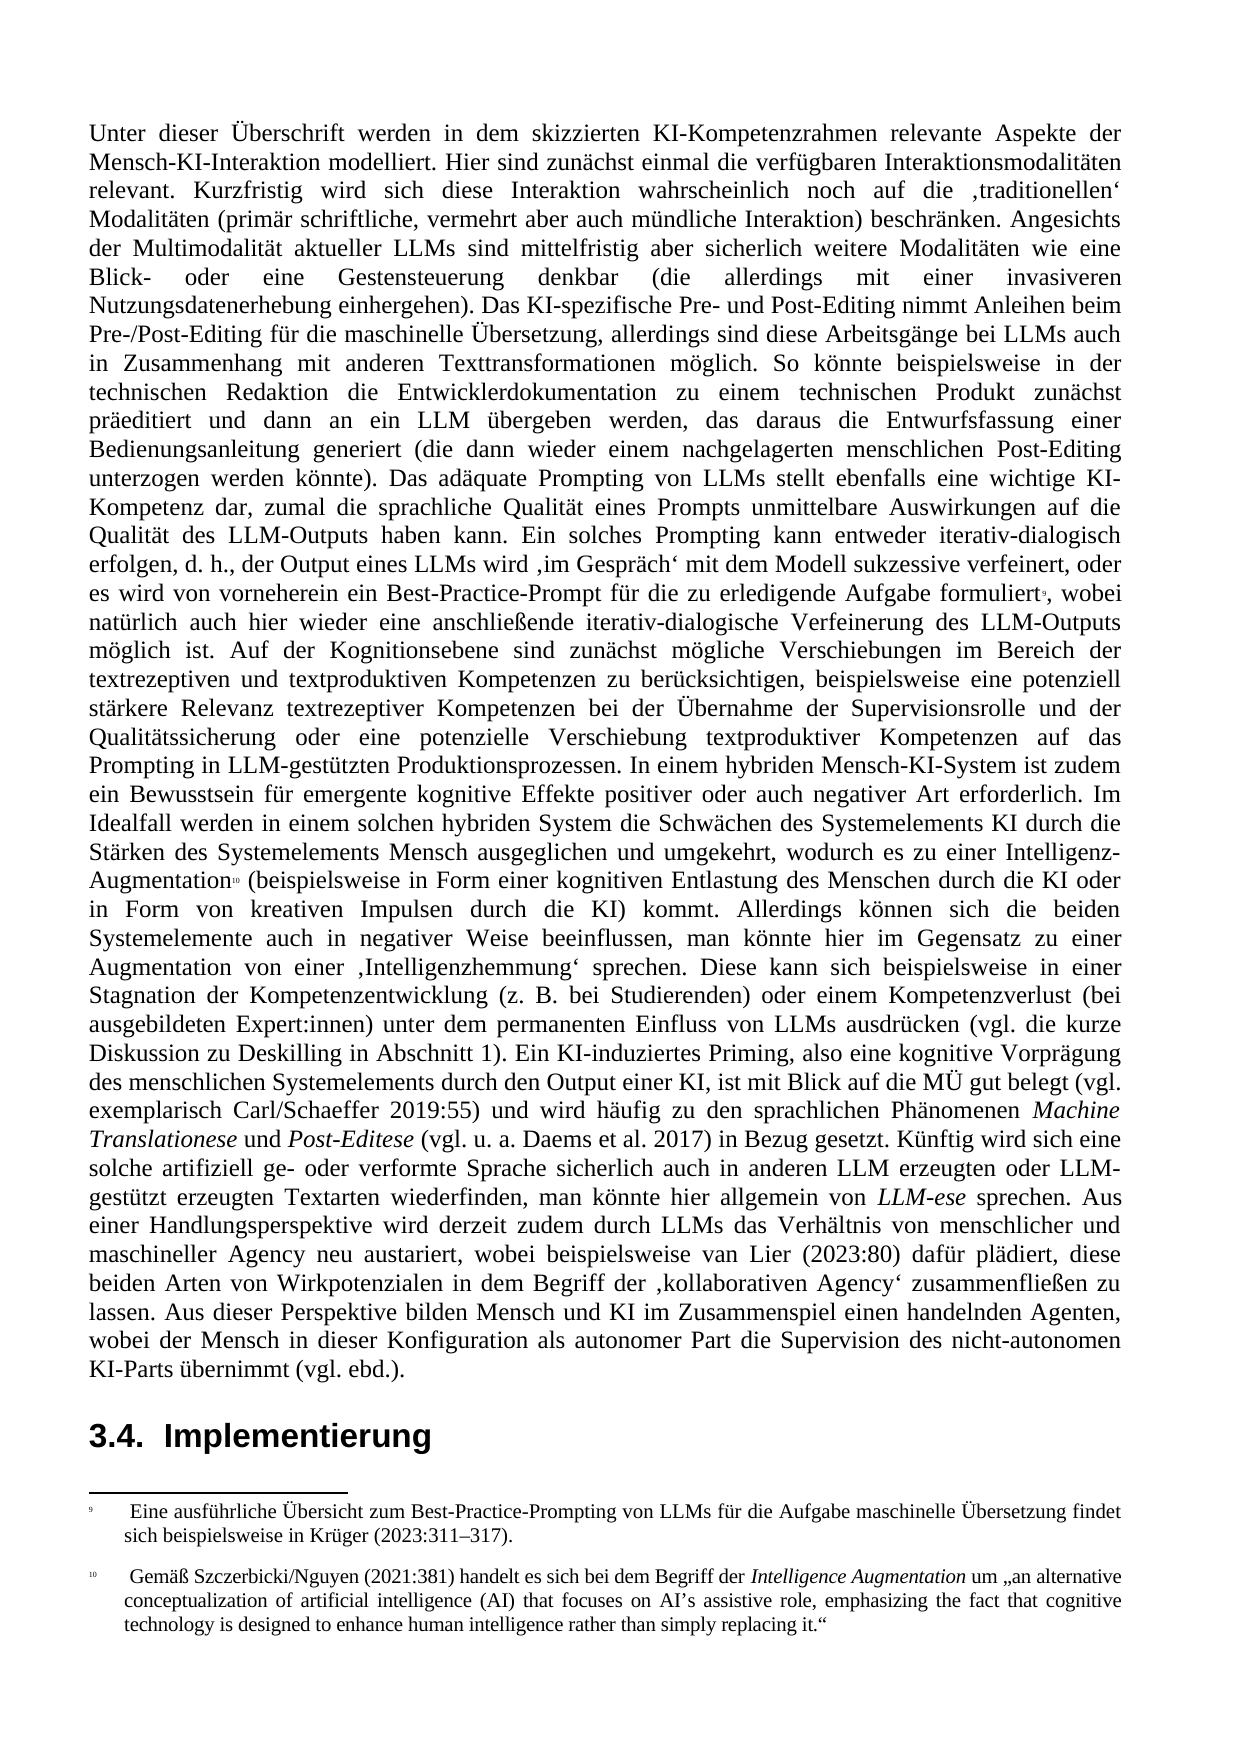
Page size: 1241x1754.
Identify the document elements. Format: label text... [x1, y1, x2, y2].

text Eine ausführliche Übersicht zum Best-Practice-Prompting von LLMs für die Aufgabe maschinelle Übersetzung findet sich beispielsweise in Krüger (2023:311–317). [89, 1499, 1122, 1547]
subtitle Implementierung [89, 1416, 1122, 1455]
text Unter dieser Überschrift werden in dem skizzierten KI-Kompetenzrahmen relevante Aspekte der Mensch-KI-Interaktion modelliert. Hier sind zunächst einmal die verfügbaren Interaktionsmodalitäten relevant. Kurzfristig wird sich diese Interaktion wahrscheinlich noch auf die ‚traditionellen‘ Modalitäten (primär schriftliche, vermehrt aber auch mündliche Interaktion) beschränken. Angesichts der Multimodalität aktueller LLMs sind mittelfristig aber sicherlich weitere Modalitäten wie eine Blick- oder eine Gestensteuerung denkbar (die allerdings mit einer invasiveren Nutzungsdatenerhebung einhergehen). Das KI-spezifische Pre- und Post-Editing nimmt Anleihen beim Pre-/Post-Editing für die maschinelle Übersetzung, allerdings sind diese Arbeitsgänge bei LLMs auch in Zusammenhang mit anderen Texttransformationen möglich. So könnte beispielsweise in der technischen Redaktion die Entwicklerdokumentation zu einem technischen Produkt zunächst präeditiert und dann an ein LLM übergeben werden, das daraus die Entwurfsfassung einer Bedienungsanleitung generiert (die dann wieder einem nachgelagerten menschlichen Post-Editing unterzogen werden könnte). Das adäquate Prompting von LLMs stellt ebenfalls eine wichtige KI-Kompetenz dar, zumal die sprachliche Qualität eines Prompts unmittelbare Auswirkungen auf die Qualität des LLM-Outputs haben kann. Ein solches Prompting kann entweder iterativ-dialogisch erfolgen, d. h., der Output eines LLMs wird ‚im Gespräch‘ mit dem Modell sukzessive verfeinert, oder es wird von vorneherein ein Best-Practice-Prompt für die zu erledigende Aufgabe formuliert, wobei natürlich auch hier wieder eine anschließende iterativ-dialogische Verfeinerung des LLM-Outputs möglich ist. Auf der Kognitionsebene sind zunächst mögliche Verschiebungen im Bereich der textrezeptiven und textproduktiven Kompetenzen zu berücksichtigen, beispielsweise eine potenziell stärkere Relevanz textrezeptiver Kompetenzen bei der Übernahme der Supervisionsrolle und der Qualitätssicherung oder eine potenzielle Verschiebung textproduktiver Kompetenzen auf das Prompting in LLM-gestützten Produktionsprozessen. In einem hybriden Mensch-KI-System ist zudem ein Bewusstsein für emergente kognitive Effekte positiver oder auch negativer Art erforderlich. Im Idealfall werden in einem solchen hybriden System die Schwächen des Systemelements KI durch die Stärken des Systemelements Mensch ausgeglichen und umgekehrt, wodurch es zu einer Intelligenz-Augmentation (beispielsweise in Form einer kognitiven Entlastung des Menschen durch die KI oder in Form von kreativen Impulsen durch die KI) kommt. Allerdings können sich die beiden Systemelemente auch in negativer Weise beeinflussen, man könnte hier im Gegensatz zu einer Augmentation von einer ‚Intelligenzhemmung‘ sprechen. Diese kann sich beispielsweise in einer Stagnation der Kompetenzentwicklung (z. B. bei Studierenden) oder einem Kompetenzverlust (bei ausgebildeten Expert:innen) unter dem permanenten Einfluss von LLMs ausdrücken (vgl. die kurze Diskussion zu Deskilling in Abschnitt 1). Ein KI-induziertes Priming, also eine kognitive Vorprägung des menschlichen Systemelements durch den Output einer KI, ist mit Blick auf die MÜ gut belegt (vgl. exemplarisch Carl/Schaeffer 2019:55) und wird häufig zu den sprachlichen Phänomenen Machine Translationese und Post-Editese (vgl. u. a. Daems et al. 2017) in Bezug gesetzt. Künftig wird sich eine solche artifiziell ge- oder verformte Sprache sicherlich auch in anderen LLM erzeugten oder LLM-gestützt erzeugten Textarten wiederfinden, man könnte hier allgemein von LLM-ese sprechen. Aus einer Handlungsperspektive wird derzeit zudem durch LLMs das Verhältnis von menschlicher und maschineller Agency neu austariert, wobei beispielsweise van Lier (2023:80) dafür plädiert, diese beiden Arten von Wirkpotenzialen in dem Begriff der ‚kollaborativen Agency‘ zusammenfließen zu lassen. Aus dieser Perspektive bilden Mensch und KI im Zusammenspiel einen handelnden Agenten, wobei der Mensch in dieser Konfiguration als autonomer Part die Supervision des nicht-autonomen KI-Parts übernimmt (vgl. ebd.). [89, 118, 1122, 1383]
text Gemäß Szczerbicki/Nguyen (2021:381) handelt es sich bei dem Begriff der Intelligence Augmentation um „an alternative conceptualization of artificial intelligence (AI) that focuses on AI’s assistive role, emphasizing the fact that cognitive technology is designed to enhance human intelligence rather than simply replacing it.“ [89, 1563, 1122, 1636]
